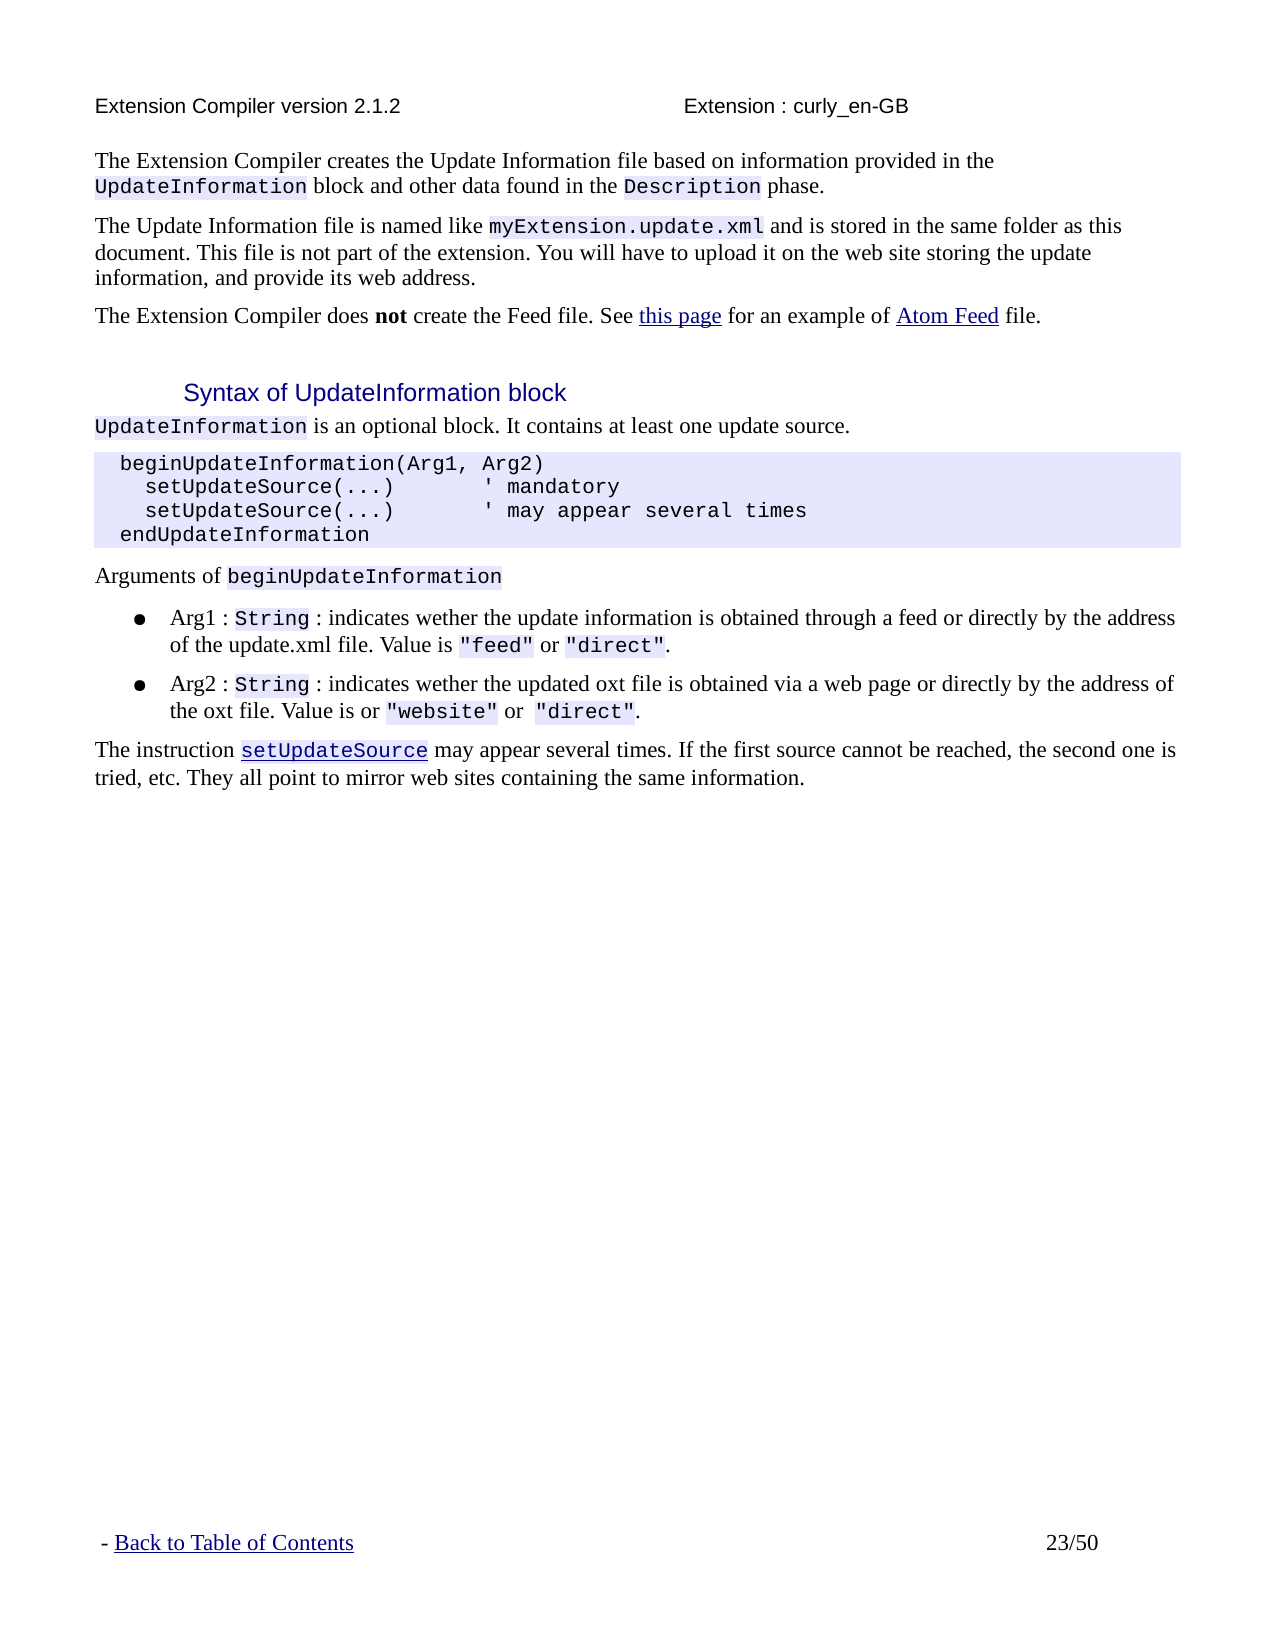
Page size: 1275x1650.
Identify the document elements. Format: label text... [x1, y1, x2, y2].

text The Extension Compiler does not create the Feed file. See this page for an example of Atom Feed file. [94, 303, 1181, 328]
text endUpdateInformation [94, 524, 1181, 548]
text The Update Information file is named like myExtension.update.xml and is stored in the same folder as this document. This file is not part of the extension. You will have to upload it on the web site storing the update information, and provide its web address. [94, 212, 1181, 291]
text beginUpdateInformation(Arg1, Arg2) [94, 452, 1181, 476]
text UpdateInformation is an optional block. It contains at least one update source. [94, 413, 1181, 440]
text The instruction setUpdateSource may appear several times. If the first source cannot be reached, the second one is tried, etc. They all point to mirror web sites containing the same information. [94, 737, 1181, 790]
text Arguments of beginUpdateInformation [94, 563, 1181, 590]
subtitle Syntax of UpdateInformation block [183, 379, 1181, 407]
list Arg1 : String : indicates wether the update information is obtained through a feed or directly by the address of the update.xml file. Value is "feed" or "direct". [132, 604, 1181, 658]
list Arg2 : String : indicates wether the updated oxt file is obtained via a web page or directly by the address of the oxt file. Value is or "website" or "direct". [132, 671, 1181, 725]
text The Extension Compiler creates the Update Information file based on information provided in the UpdateInformation block and other data found in the Description phase. [94, 147, 1181, 200]
text setUpdateSource(...) ' mandatory [94, 476, 1181, 500]
text setUpdateSource(...) ' may appear several times [94, 500, 1181, 524]
